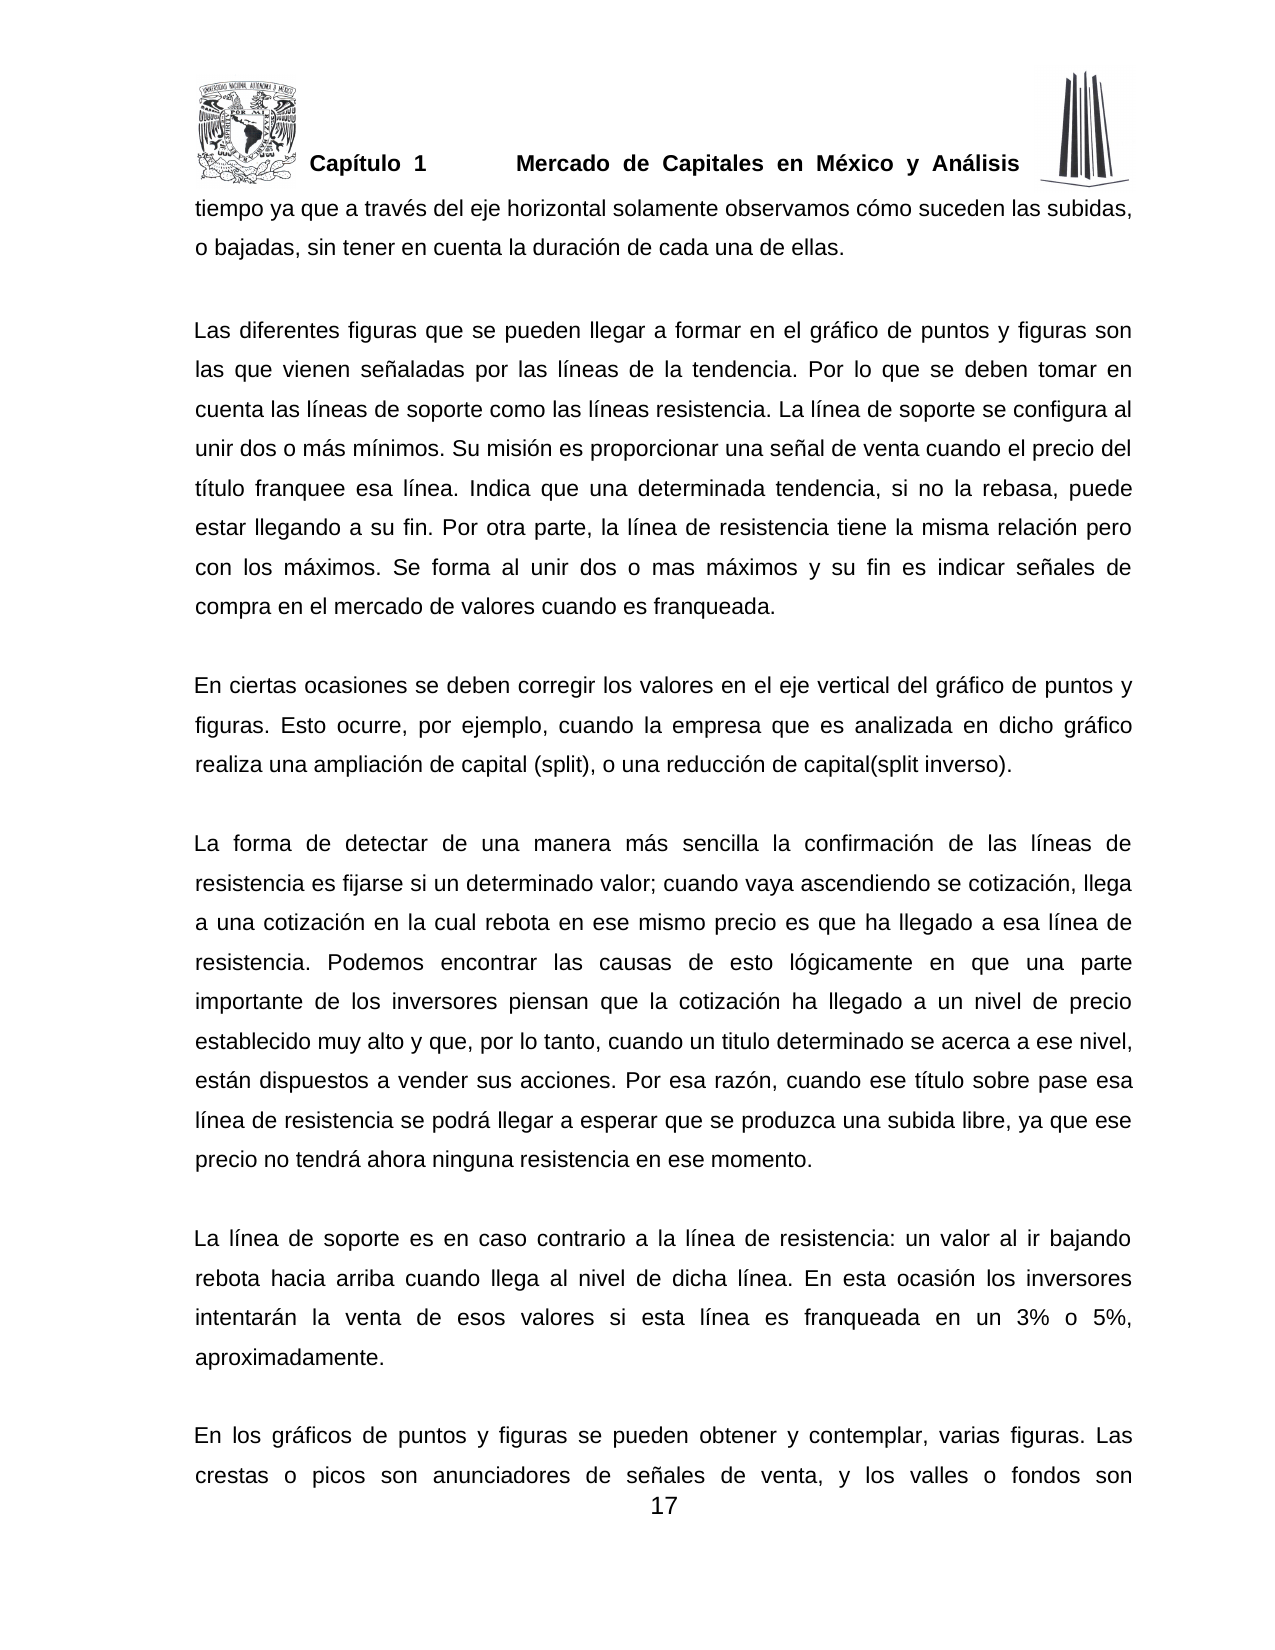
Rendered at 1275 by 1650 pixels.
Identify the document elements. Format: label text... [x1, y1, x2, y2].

text En los gráficos de puntos y figuras se pueden obtener y contemplar, varias figuras. Las crestas o picos son anunciadores de señales de venta, y los valles o fondos son anunciadores de señales de compra. Existe ademas otra serie de figuras que se suelen dar de una forma bastante común en estos tipos de gráficos. Se trata de los mtriángulos ascendentes y los triángulos descendentes. [194, 1422, 1133, 1488]
text La forma de detectar de una manera más sencilla la confirmación de las líneas de resistencia es fijarse si un determinado valor; cuando vaya ascendiendo se cotización, llega a una cotización en la cual rebota en ese mismo precio es que ha llegado a esa línea de resistencia. Podemos encontrar las causas de esto lógicamente en que una parte importante de los inversores piensan que la cotización ha llegado a un nivel de precio establecido muy alto y que, por lo tanto, cuando un titulo determinado se acerca a ese nivel, están dispuestos a vender sus acciones. Por esa razón, cuando ese título sobre pase esa línea de resistencia se podrá llegar a esperar que se produzca una subida libre, ya que ese precio no tendrá ahora ninguna resistencia en ese momento. [194, 830, 1133, 1172]
text En ciertas ocasiones se deben corregir los valores en el eje vertical del gráfico de puntos y figuras. Esto ocurre, por ejemplo, cuando la empresa que es analizada en dicho gráfico realiza una ampliación de capital (split), o una reducción de capital(split inverso). [194, 672, 1133, 778]
text La línea de soporte es en caso contrario a la línea de resistencia: un valor al ir bajando rebota hacia arriba cuando llega al nivel de dicha línea. En esta ocasión los inversores intentarán la venta de esos valores si esta línea es franqueada en un 3% o 5%, aproximadamente. [194, 1225, 1133, 1370]
text Las diferentes figuras que se pueden llegar a formar en el gráfico de puntos y figuras son las que vienen señaladas por las líneas de la tendencia. Por lo que se deben tomar en cuenta las líneas de soporte como las líneas resistencia. La línea de soporte se configura al unir dos o más mínimos. Su misión es proporcionar una señal de venta cuando el precio del título franquee esa línea. Indica que una determinada tendencia, si no la rebasa, puede estar llegando a su fin. Por otra parte, la línea de resistencia tiene la misma relación pero con los máximos. Se forma al unir dos o mas máximos y su fin es indicar señales de compra en el mercado de valores cuando es franqueada. [194, 317, 1133, 620]
text Los únicos datos que se tienen en cuenta en los gráficos de puntos y figuras son los precios, de la sesión bursátil. Los volúmenes de negociación, por ejemplo, dato en ocasiones importante, no se tiene en consideración. Tampoco se tienen en cuenta variaciones menores del 3% ó del 5%. Ésta es la gran característica que lo hace diferente con respecto a otro tipo de gráficas. Otra limitante es que no informa de la variable de tiempo ya que a través del eje horizontal solamente observamos cómo suceden las subidas, o bajadas, sin tener en cuenta la duración de cada una de ellas. [194, 195, 1133, 261]
picture [1034, 65, 1136, 193]
